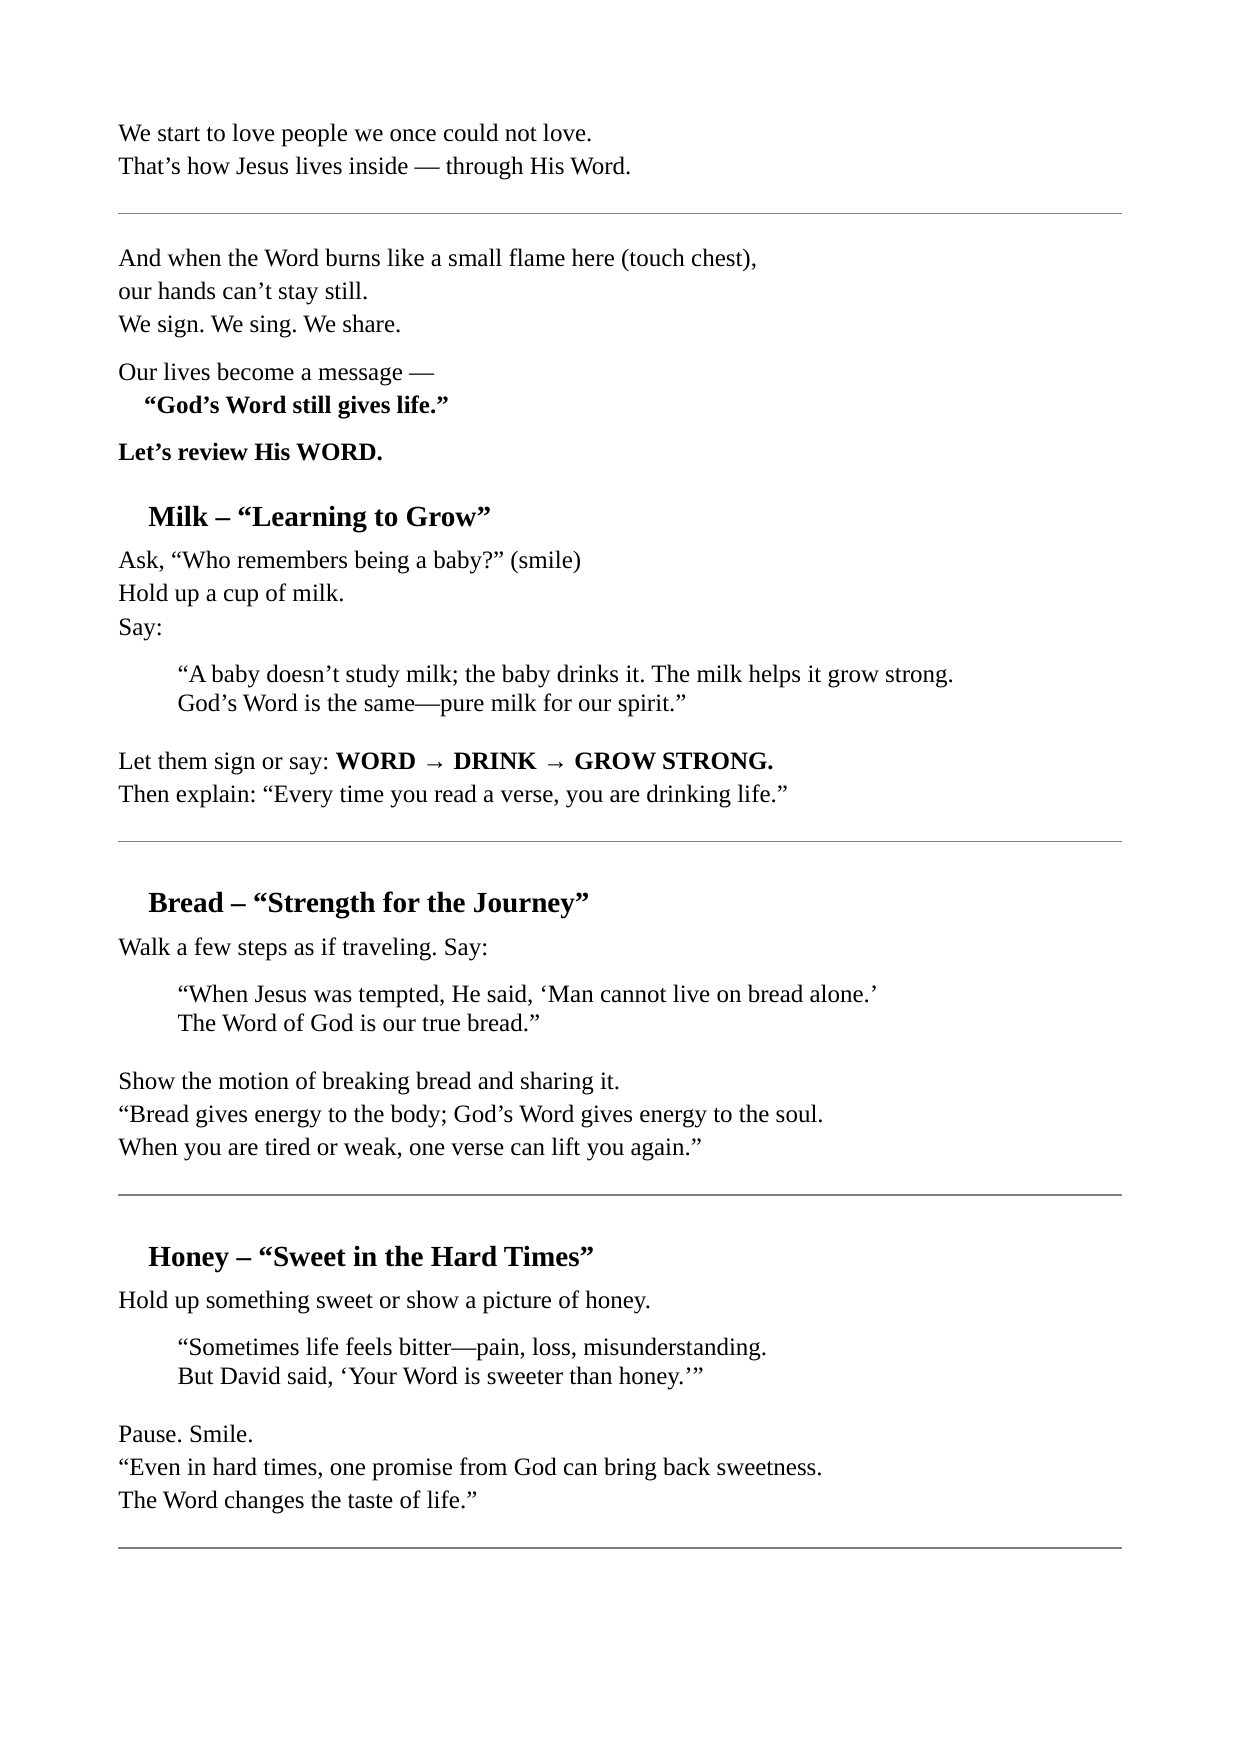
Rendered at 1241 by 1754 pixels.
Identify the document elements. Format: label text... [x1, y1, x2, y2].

text Hold up something sweet or show a picture of honey. [118, 1285, 1122, 1313]
text Pause. Smile. “Even in hard times, one promise from God can bring back sweetness. The Word changes the taste of life.” [118, 1419, 1122, 1514]
subtitle 🥛 Milk – “Learning to Grow” [118, 499, 1122, 533]
text Let them sign or say: WORD → DRINK → GROW STRONG. Then explain: “Every time you read a verse, you are drinking life.” [118, 746, 1122, 808]
text “A baby doesn’t study milk; the baby drinks it. The milk helps it grow strong. God’s Word is the same—pure milk for our spirit.” [177, 659, 1063, 717]
subtitle 🍞 Bread – “Strength for the Journey” [118, 886, 1122, 919]
text “When Jesus was tempted, He said, ‘Man cannot live on bread alone.’ The Word of God is our true bread.” [177, 979, 1063, 1037]
text And when the Word burns like a small flame here (touch chest), our hands can’t stay still. We sign. We sing. We share. [118, 243, 1122, 338]
text Walk a few steps as if traveling. Say: [118, 932, 1122, 960]
subtitle 🍯 Honey – “Sweet in the Hard Times” [118, 1239, 1122, 1272]
text Our lives become a message — ✨ “God’s Word still gives life.” [118, 357, 1122, 418]
text “Sometimes life feels bitter—pain, loss, misunderstanding. But David said, ‘Your Word is sweeter than honey.’” [177, 1332, 1063, 1390]
text Let’s review His WORD. [118, 437, 1122, 466]
text Show the motion of breaking bread and sharing it. “Bread gives energy to the body; God’s Word gives energy to the soul. When you are tired or weak, one verse can lift you again.” [118, 1066, 1122, 1161]
text We start to love people we once could not love. That’s how Jesus lives inside — through His Word. [118, 118, 1122, 180]
text Ask, “Who remembers being a baby?” (smile) Hold up a cup of milk. Say: [118, 546, 1122, 640]
